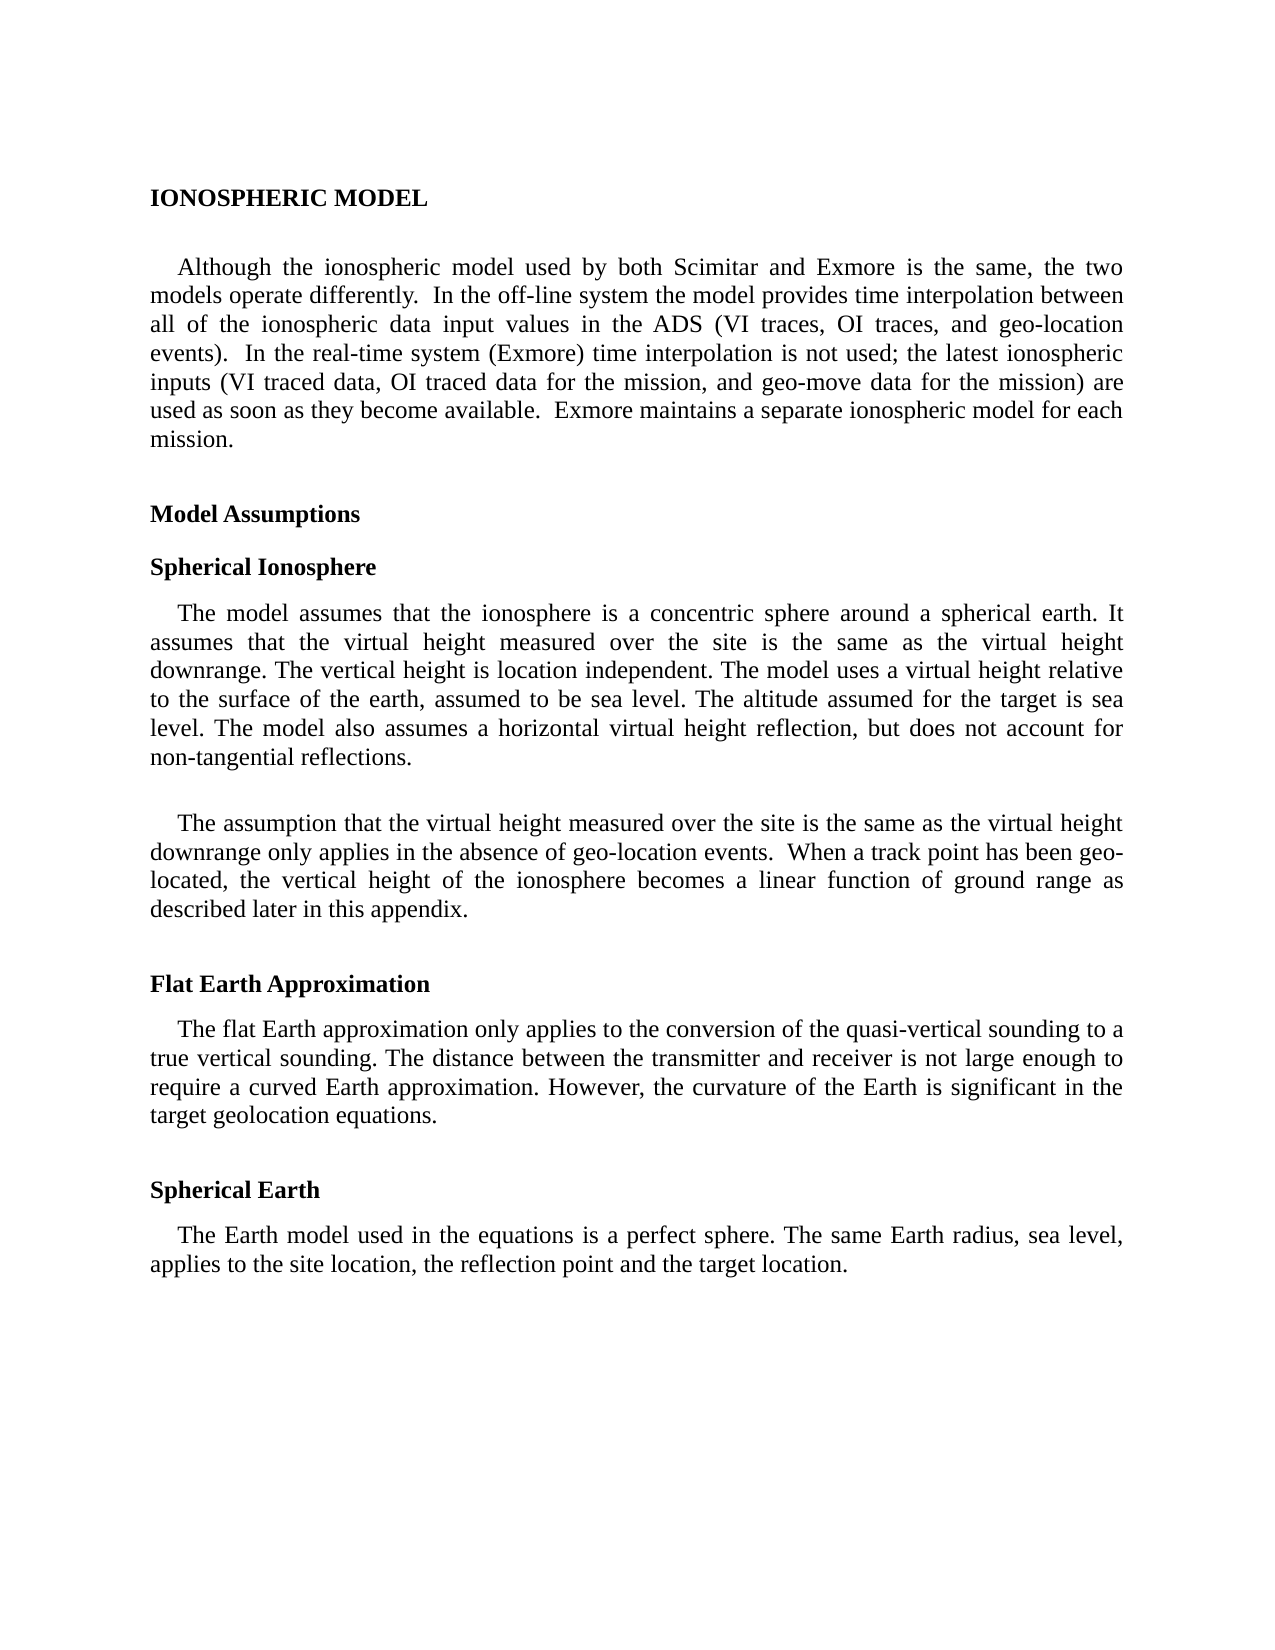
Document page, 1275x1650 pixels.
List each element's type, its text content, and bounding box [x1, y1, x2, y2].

subtitle Ionospheric Model [150, 183, 1125, 212]
subtitle Spherical Earth [150, 1175, 1125, 1204]
subtitle Flat Earth Approximation [150, 969, 1125, 997]
text The Earth model used in the equations is a perfect sphere. The same Earth radius, sea level, applies to the site location, the reflection point and the target location. [150, 1220, 1125, 1278]
text The flat Earth approximation only applies to the conversion of the quasi-vertical sounding to a true vertical sounding. The distance between the transmitter and receiver is not large enough to require a curved Earth approximation. However, the curvature of the Earth is significant in the target geolocation equations. [150, 1014, 1125, 1129]
text Although the ionospheric model used by both Scimitar and Exmore is the same, the two models operate differently. In the off-line system the model provides time interpolation between all of the ionospheric data input values in the ADS (VI traces, OI traces, and geo-location events). In the real-time system (Exmore) time interpolation is not used; the latest ionospheric inputs (VI traced data, OI traced data for the mission, and geo-move data for the mission) are used as soon as they become available. Exmore maintains a separate ionospheric model for each mission. [150, 252, 1125, 453]
text The assumption that the virtual height measured over the site is the same as the virtual height downrange only applies in the absence of geo-location events. When a track point has been geo-located, the vertical height of the ionosphere becomes a linear function of ground range as described later in this appendix. [150, 808, 1125, 923]
subtitle Model Assumptions [150, 499, 1125, 527]
subtitle Spherical Ionosphere [150, 552, 1125, 581]
text The model assumes that the ionosphere is a concentric sphere around a spherical earth. It assumes that the virtual height measured over the site is the same as the virtual height downrange. The vertical height is location independent. The model uses a virtual height relative to the surface of the earth, assumed to be sea level. The altitude assumed for the target is sea level. The model also assumes a horizontal virtual height reflection, but does not account for non-tangential reflections. [150, 598, 1125, 770]
